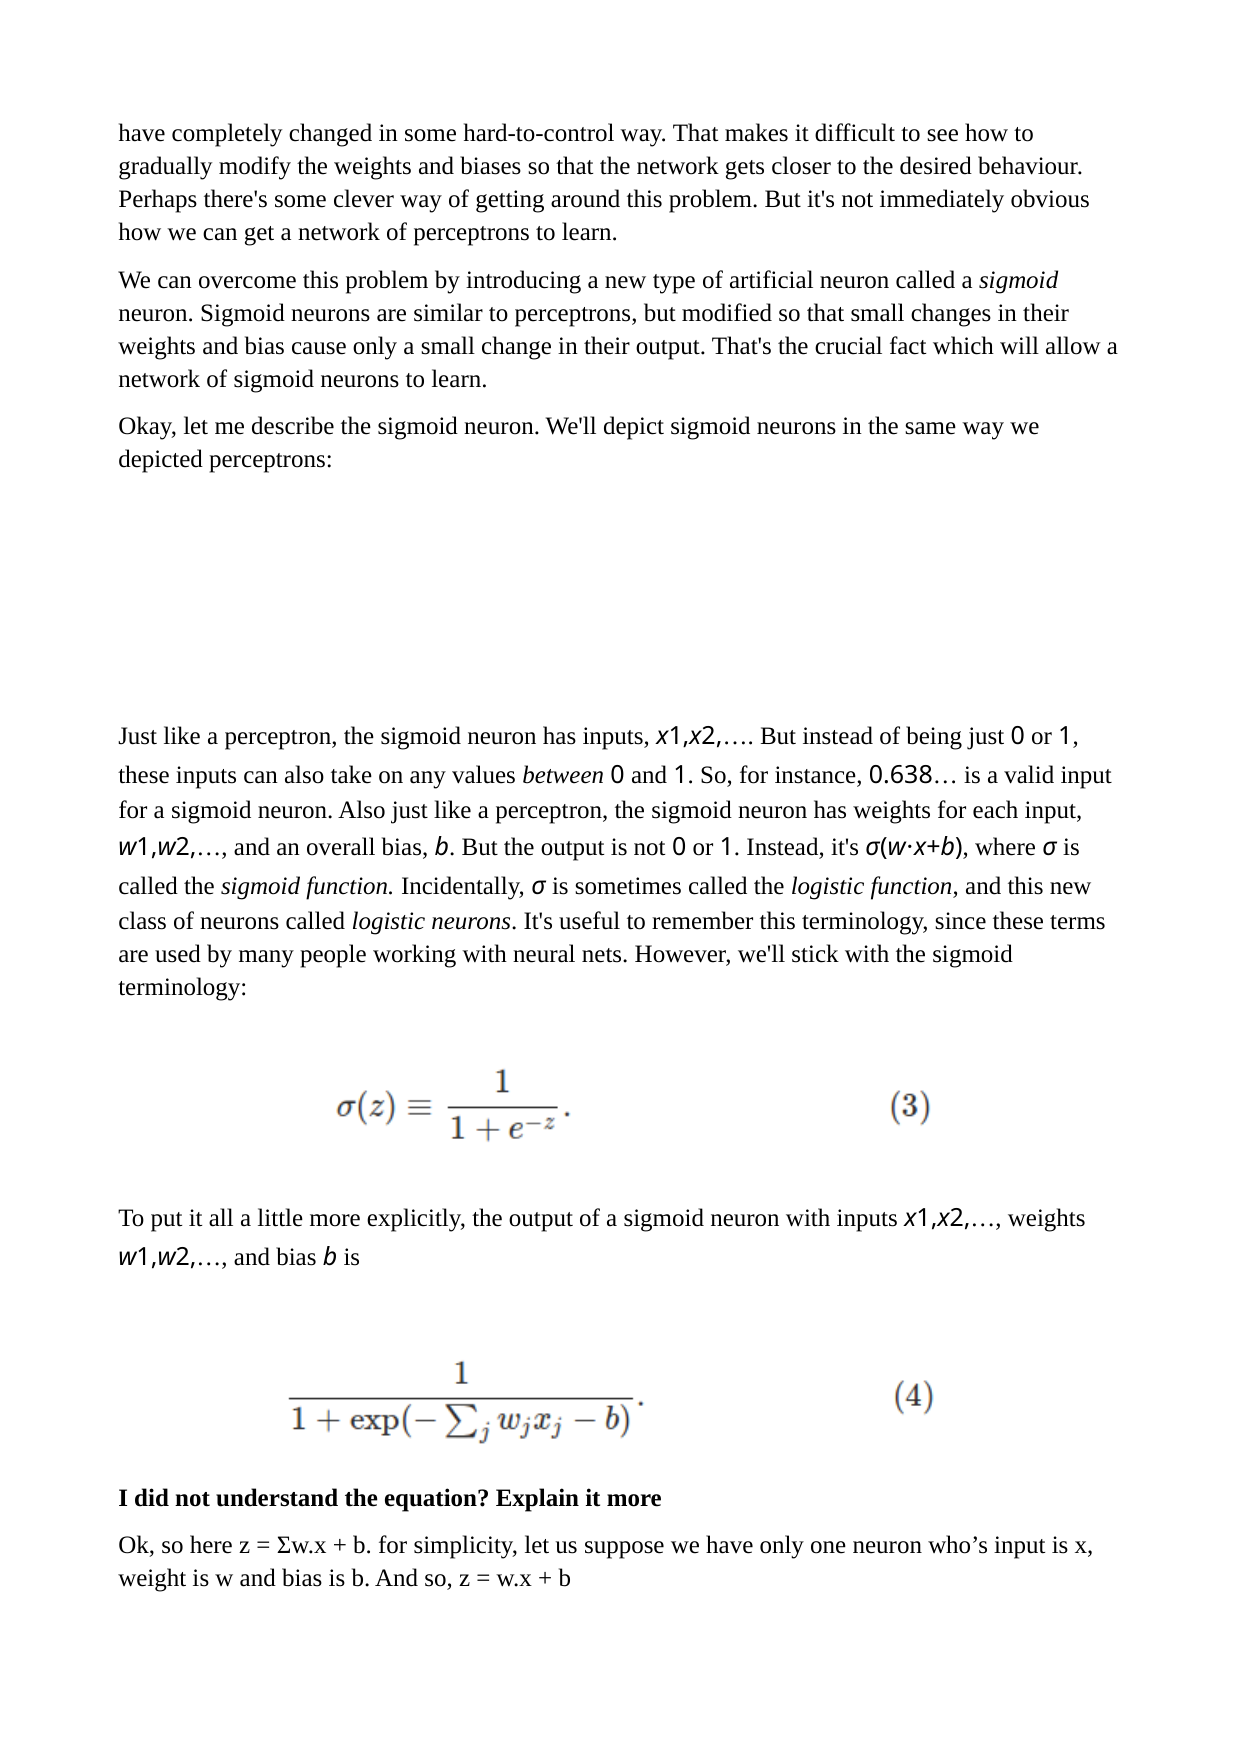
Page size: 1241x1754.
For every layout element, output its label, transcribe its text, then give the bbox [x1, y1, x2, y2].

picture [289, 1038, 951, 1163]
text We can overcome this problem by introducing a new type of artificial neuron called a sigmoid neuron. Sigmoid neurons are similar to perceptrons, but modified so that small changes in their weights and bias cause only a small change in their output. That's the crucial fact which will allow a network of sigmoid neurons to learn. [118, 265, 1122, 393]
text Ok, so here z = Σw.x + b. for simplicity, let us suppose we have only one neuron who’s input is x, weight is w and bias is b. And so, z = w.x + b [118, 1531, 1122, 1592]
text To put it all a little more explicitly, the output of a sigmoid neuron with inputs x1,x2,…, weights w1,w2,…, and bias b is [118, 1199, 1122, 1273]
picture [247, 1340, 993, 1464]
text have completely changed in some hard-to-control way. That makes it difficult to see how to gradually modify the weights and biases so that the network gets closer to the desired behaviour. Perhaps there's some clever way of getting around this problem. But it's not immediately obvious how we can get a network of perceptrons to learn. [118, 118, 1122, 246]
text I did not understand the equation? Explain it more [118, 1483, 1122, 1512]
text Just like a perceptron, the sigmoid neuron has inputs, x1,x2,…. But instead of being just 0 or 1, these inputs can also take on any values between 0 and 1. So, for instance, 0.638… is a valid input for a sigmoid neuron. Also just like a perceptron, the sigmoid neuron has weights for each input, w1,w2,…, and an overall bias, b. But the output is not 0 or 1. Instead, it's σ(w⋅x+b), where σ is called the sigmoid function. Incidentally, σ is sometimes called the logistic function, and this new class of neurons called logistic neurons. It's useful to remember this terminology, since these terms are used by many people working with neural nets. However, we'll stick with the sigmoid terminology: [118, 717, 1122, 1001]
text Okay, let me describe the sigmoid neuron. We'll depict sigmoid neurons in the same way we depicted perceptrons: [118, 411, 1122, 473]
